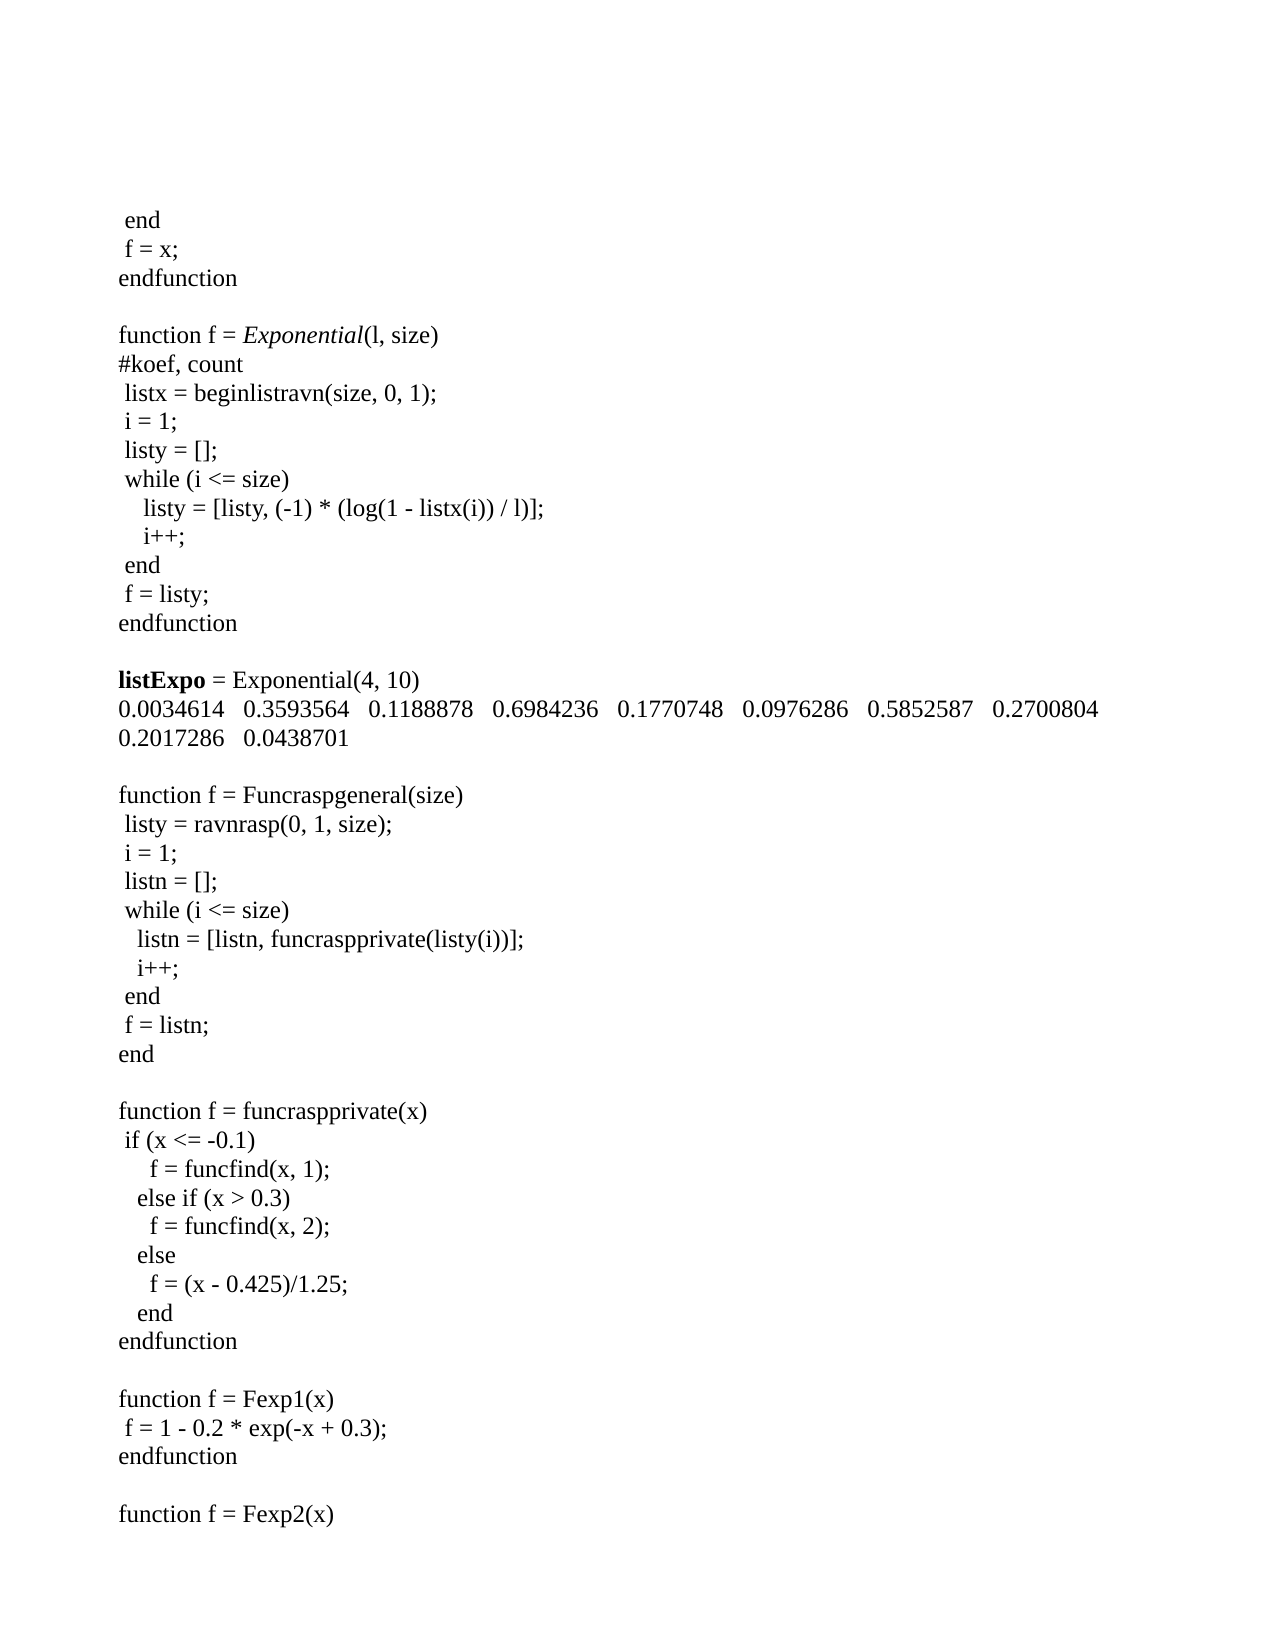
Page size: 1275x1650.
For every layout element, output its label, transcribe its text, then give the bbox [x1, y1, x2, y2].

text 0.0034614 0.3593564 0.1188878 0.6984236 0.1770748 0.0976286 0.5852587 0.2700804 0.2017286 0.0438701 [118, 694, 1157, 751]
text if (x <= -0.1) [118, 1125, 1157, 1154]
text endfunction [118, 608, 1157, 636]
text listn = [listn, funcraspprivate(listy(i))]; [118, 924, 1157, 953]
text function f = Funcraspgeneral(size) [118, 780, 1157, 809]
text f = 1 - 0.2 * exp(-x + 0.3); [118, 1413, 1157, 1441]
text listn = []; [118, 866, 1157, 895]
text f = (x - 0.425)/1.25; [118, 1269, 1157, 1298]
text listy = [listy, (-1) * (log(1 - listx(i)) / l)]; [118, 493, 1157, 521]
text i = 1; [118, 406, 1157, 435]
text listx = beginlistravn(size, 0, 1); [118, 378, 1157, 406]
text function f = Fexp2(x) [118, 1499, 1157, 1528]
text i++; [118, 953, 1157, 981]
text listExpo = Exponential(4, 10) [118, 665, 1157, 694]
text while (i <= size) [118, 464, 1157, 493]
text else if (x > 0.3) [118, 1183, 1157, 1211]
text function f = Fexp1(x) [118, 1384, 1157, 1413]
text endfunction [118, 263, 1157, 291]
text endfunction [118, 1441, 1157, 1470]
text f = funcfind(x, 1); [118, 1154, 1157, 1183]
text end [118, 981, 1157, 1010]
text endfunction [118, 1326, 1157, 1355]
text f = x; [118, 234, 1157, 263]
text else [118, 1240, 1157, 1269]
text function f = Exponential(l, size) [118, 320, 1157, 349]
text #koef, count [118, 349, 1157, 378]
text listy = []; [118, 435, 1157, 464]
text i = 1; [118, 838, 1157, 866]
text f = funcfind(x, 2); [118, 1211, 1157, 1240]
text function f = funcraspprivate(x) [118, 1096, 1157, 1125]
text f = listy; [118, 579, 1157, 608]
text end [118, 550, 1157, 579]
text f = listn; [118, 1010, 1157, 1039]
text end [118, 1039, 1157, 1068]
text end [118, 205, 1157, 234]
text listy = ravnrasp(0, 1, size); [118, 809, 1157, 838]
text while (i <= size) [118, 895, 1157, 924]
text i++; [118, 521, 1157, 550]
text end [118, 1298, 1157, 1326]
